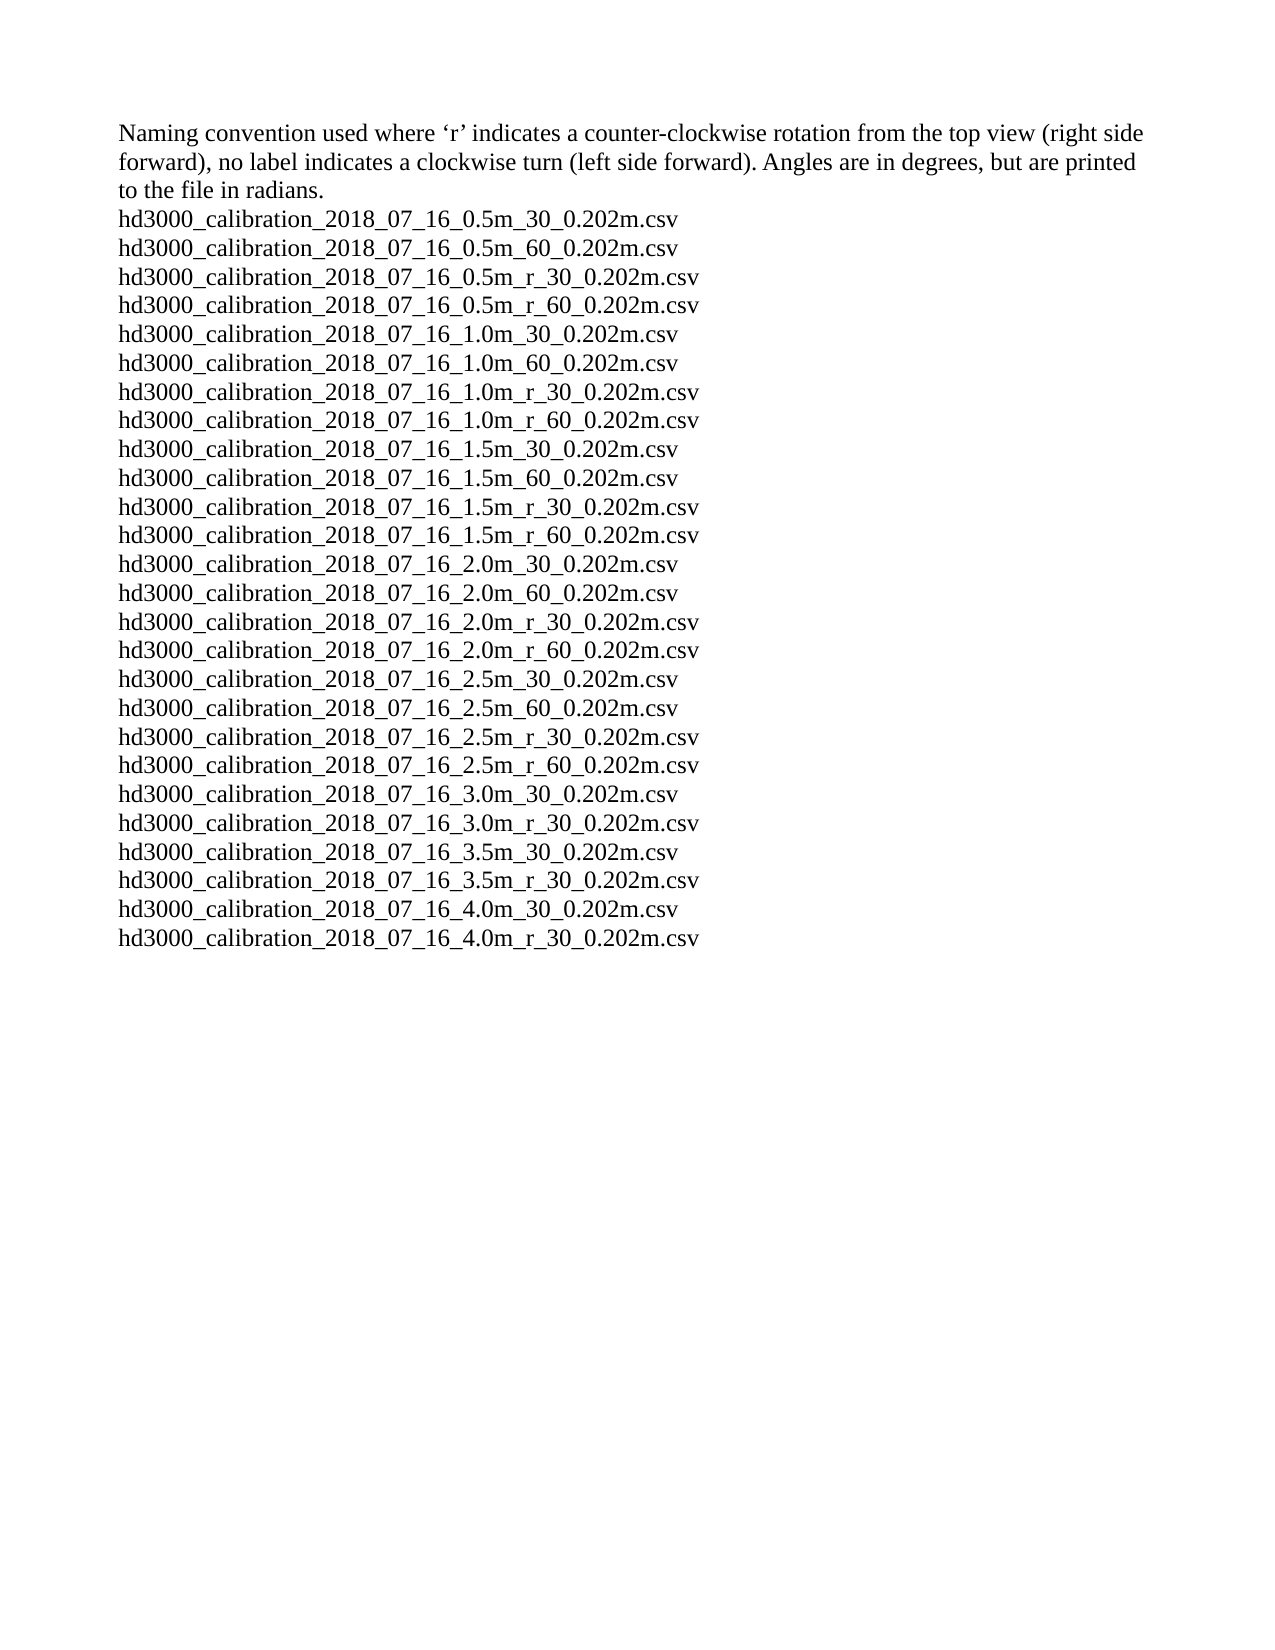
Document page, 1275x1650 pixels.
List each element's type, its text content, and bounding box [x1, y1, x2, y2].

text hd3000_calibration_2018_07_16_1.0m_30_0.202m.csv [118, 319, 1157, 348]
text hd3000_calibration_2018_07_16_1.5m_30_0.202m.csv [118, 434, 1157, 463]
text hd3000_calibration_2018_07_16_2.0m_30_0.202m.csv [118, 549, 1157, 578]
text hd3000_calibration_2018_07_16_1.5m_r_60_0.202m.csv [118, 521, 1157, 549]
text hd3000_calibration_2018_07_16_2.5m_r_30_0.202m.csv [118, 722, 1157, 751]
text hd3000_calibration_2018_07_16_2.0m_r_30_0.202m.csv [118, 607, 1157, 636]
text hd3000_calibration_2018_07_16_2.0m_60_0.202m.csv [118, 578, 1157, 607]
text hd3000_calibration_2018_07_16_3.0m_30_0.202m.csv [118, 779, 1157, 808]
text Naming convention used where ‘r’ indicates a counter-clockwise rotation from the top view (right side forward), no label indicates a clockwise turn (left side forward). Angles are in degrees, but are printed to the file in radians. [118, 118, 1157, 204]
text hd3000_calibration_2018_07_16_0.5m_r_30_0.202m.csv [118, 262, 1157, 291]
text hd3000_calibration_2018_07_16_4.0m_r_30_0.202m.csv [118, 923, 1157, 952]
text hd3000_calibration_2018_07_16_1.5m_r_30_0.202m.csv [118, 492, 1157, 521]
text hd3000_calibration_2018_07_16_3.5m_30_0.202m.csv [118, 837, 1157, 866]
text hd3000_calibration_2018_07_16_3.5m_r_30_0.202m.csv [118, 866, 1157, 894]
text hd3000_calibration_2018_07_16_2.0m_r_60_0.202m.csv [118, 636, 1157, 664]
text hd3000_calibration_2018_07_16_2.5m_60_0.202m.csv [118, 693, 1157, 722]
text hd3000_calibration_2018_07_16_2.5m_30_0.202m.csv [118, 664, 1157, 693]
text hd3000_calibration_2018_07_16_1.5m_60_0.202m.csv [118, 463, 1157, 492]
text hd3000_calibration_2018_07_16_3.0m_r_30_0.202m.csv [118, 808, 1157, 837]
text hd3000_calibration_2018_07_16_1.0m_r_30_0.202m.csv [118, 377, 1157, 406]
text hd3000_calibration_2018_07_16_0.5m_60_0.202m.csv [118, 233, 1157, 262]
text hd3000_calibration_2018_07_16_1.0m_r_60_0.202m.csv [118, 406, 1157, 434]
text hd3000_calibration_2018_07_16_2.5m_r_60_0.202m.csv [118, 751, 1157, 779]
text hd3000_calibration_2018_07_16_0.5m_r_60_0.202m.csv [118, 291, 1157, 319]
text hd3000_calibration_2018_07_16_4.0m_30_0.202m.csv [118, 894, 1157, 923]
text hd3000_calibration_2018_07_16_1.0m_60_0.202m.csv [118, 348, 1157, 377]
text hd3000_calibration_2018_07_16_0.5m_30_0.202m.csv [118, 204, 1157, 233]
